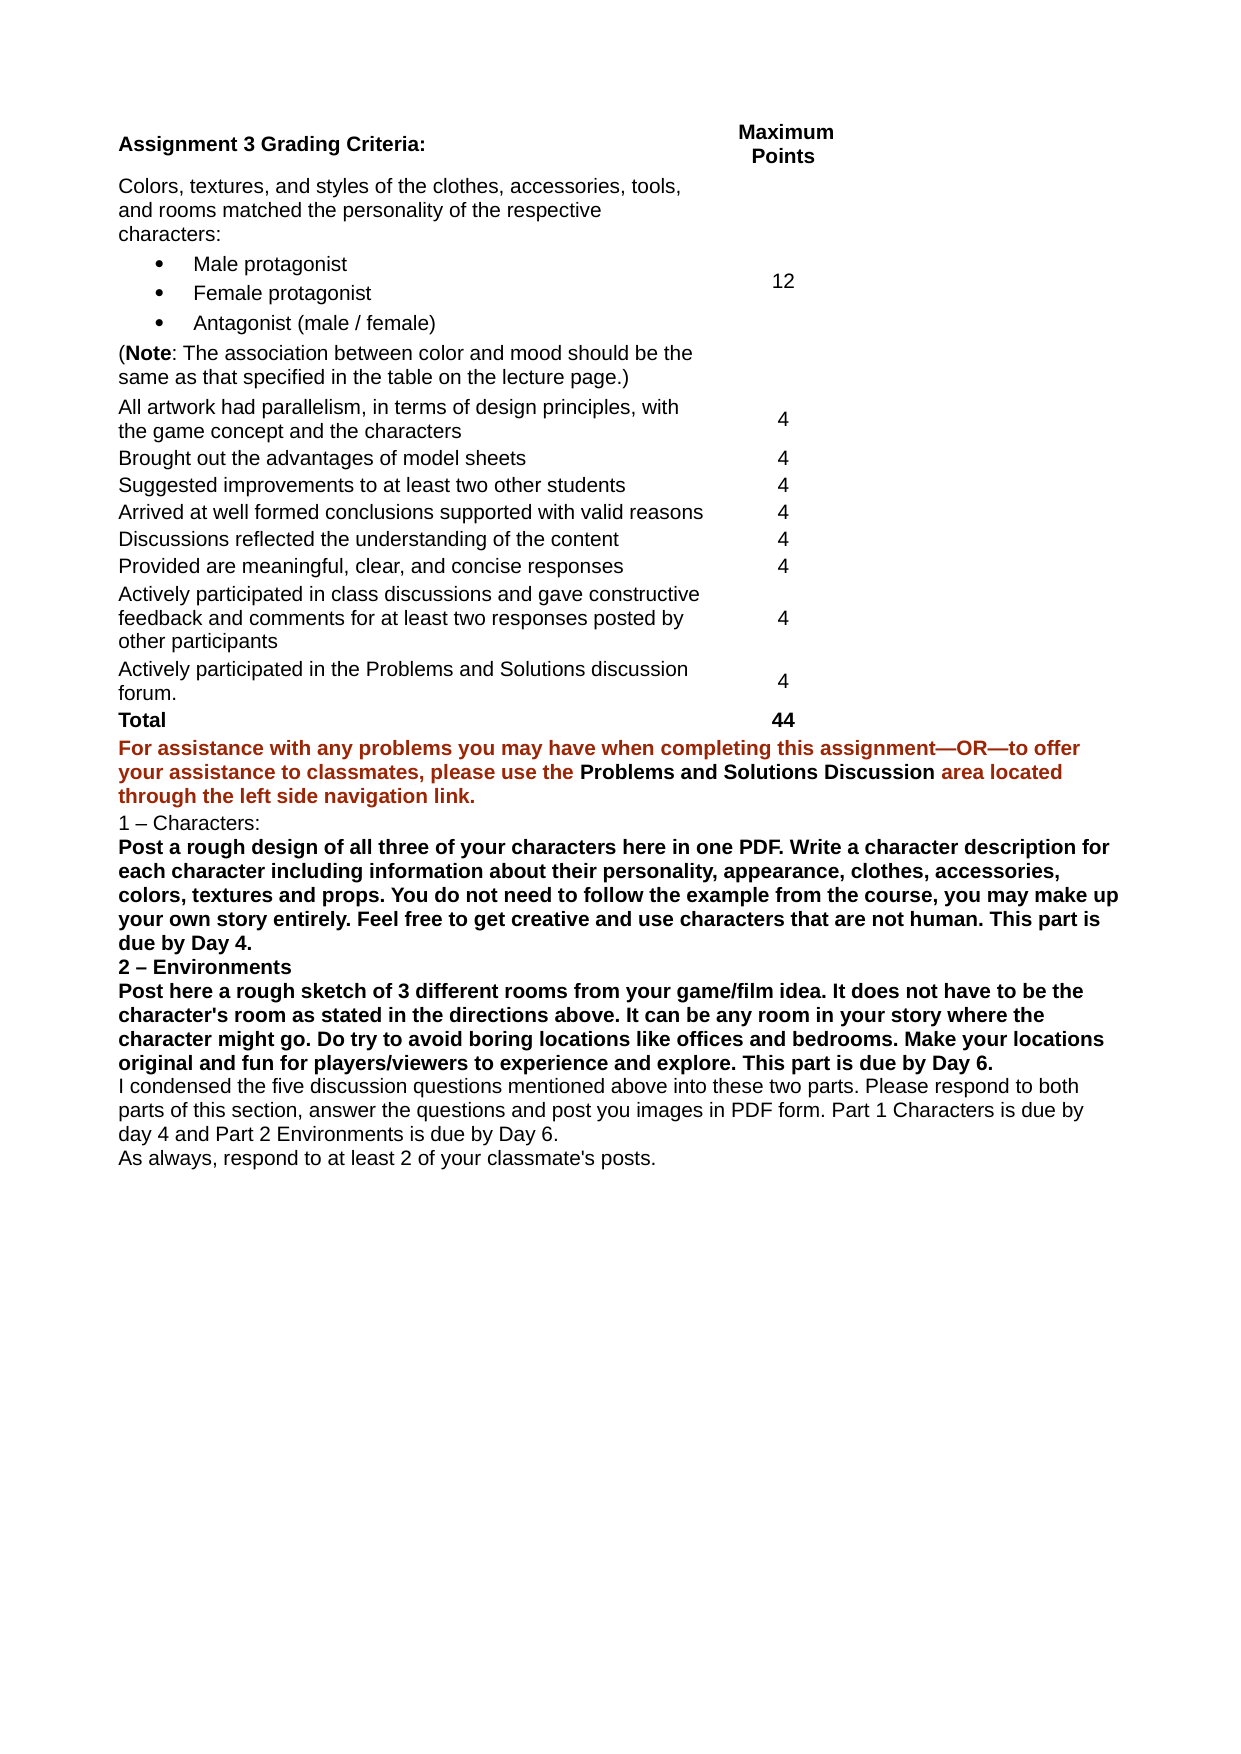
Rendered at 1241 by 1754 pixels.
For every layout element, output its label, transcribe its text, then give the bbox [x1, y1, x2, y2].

table_cell 4 [712, 445, 860, 472]
table_cell 4 [712, 553, 860, 580]
table_cell 44 [712, 706, 860, 733]
table_header Maximum Points [712, 118, 860, 169]
table_cell 4 [712, 472, 860, 499]
text 2 – Environments [118, 954, 1122, 978]
text For assistance with any problems you may have when completing this assignment—OR—to offer your assistance to classmates, please use the Problems and Solutions Discussion area located through the left side navigation link. [118, 736, 1122, 808]
table_cell 4 [712, 655, 860, 706]
table_cell Total [117, 706, 712, 733]
table_cell Brought out the advantages of model sheets [117, 445, 712, 472]
table_header Assignment 3 Grading Criteria: [117, 118, 712, 169]
text 1 – Characters: [118, 811, 1122, 835]
table_cell Colors, textures, and styles of the clothes, accessories, tools, and rooms matched the personality of the respective characters: Male protagonist Female protagonist Antagonist (male / female) (Note: The association between color and mood should be the same as that specified in the table on the lecture page.) [117, 169, 712, 393]
table_cell Actively participated in the Problems and Solutions discussion forum. [117, 655, 712, 706]
text Post here a rough sketch of 3 different rooms from your game/film idea. It does not have to be the character's room as stated in the directions above. It can be any room in your story where the character might go. Do try to avoid boring locations like offices and bedrooms. Make your locations original and fun for players/viewers to experience and explore. This part is due by Day 6. [118, 978, 1122, 1074]
table_cell Arrived at well formed conclusions supported with valid reasons [117, 499, 712, 526]
table_cell 12 [712, 169, 860, 393]
table_cell 4 [712, 394, 860, 444]
table_cell Suggested improvements to at least two other students [117, 472, 712, 499]
text I condensed the five discussion questions mentioned above into these two parts. Please respond to both parts of this section, answer the questions and post you images in PDF form. Part 1 Characters is due by day 4 and Part 2 Environments is due by Day 6. As always, respond to at least 2 of your classmate's posts. [118, 1074, 1122, 1170]
table_cell Discussions reflected the understanding of the content [117, 526, 712, 553]
table_cell 4 [712, 499, 860, 526]
table_cell Actively participated in class discussions and gave constructive feedback and comments for at least two responses posted by other participants [117, 580, 712, 655]
table_cell 4 [712, 580, 860, 655]
table_cell All artwork had parallelism, in terms of design principles, with the game concept and the characters [117, 394, 712, 444]
table_cell 4 [712, 526, 860, 553]
table_cell Provided are meaningful, clear, and concise responses [117, 553, 712, 580]
text Post a rough design of all three of your characters here in one PDF. Write a character description for each character including information about their personality, appearance, clothes, accessories, colors, textures and props. You do not need to follow the example from the course, you may make up your own story entirely. Feel free to get creative and use characters that are not human. This part is due by Day 4. [118, 835, 1122, 954]
